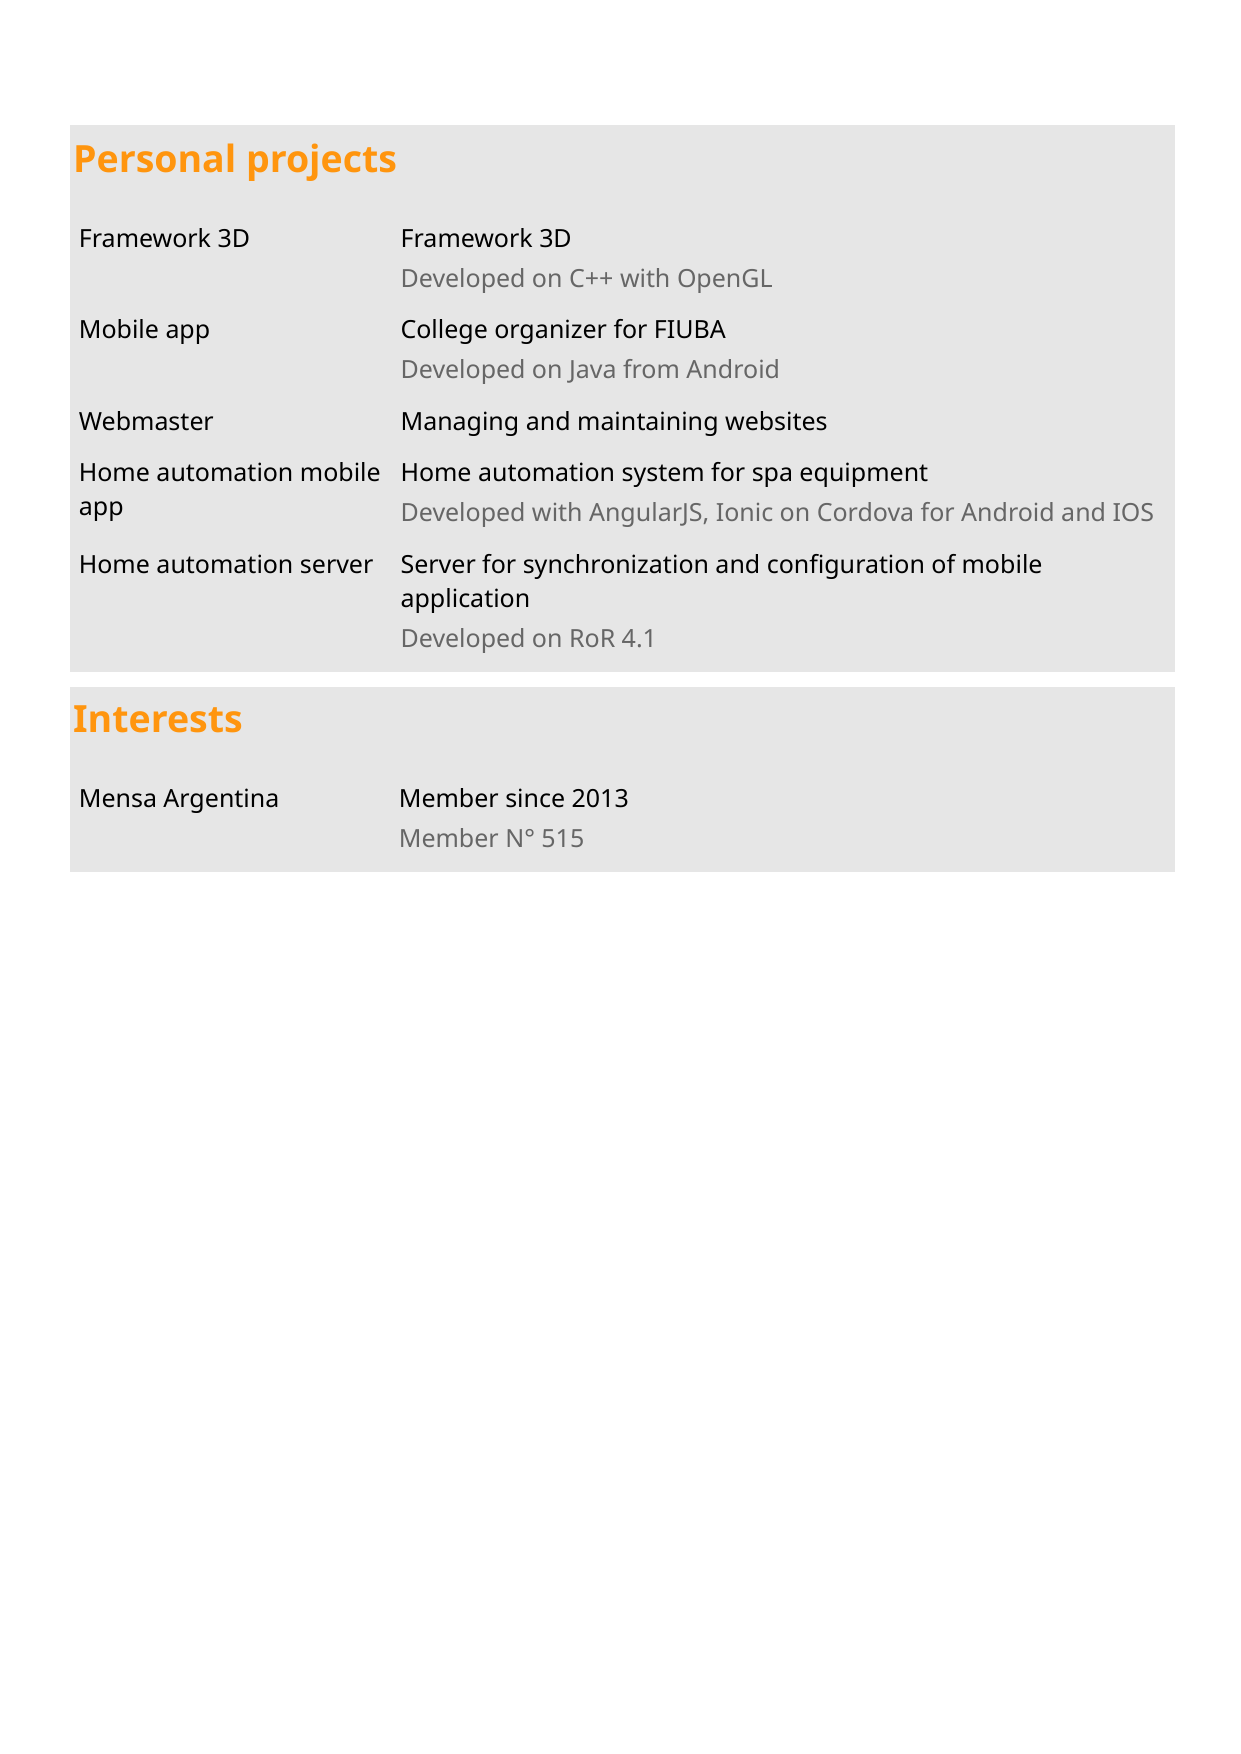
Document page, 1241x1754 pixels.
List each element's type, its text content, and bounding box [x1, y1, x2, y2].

table_header Interests [70, 687, 1175, 872]
table_header Framework 3D Developed on C++ with OpenGL [395, 215, 1172, 306]
table_header Member since 2013 Member N° 515 [393, 775, 1172, 866]
table_cell Home automation mobile app [73, 449, 395, 541]
table_cell Home automation server [73, 541, 395, 666]
table_cell Personal projects [70, 125, 1175, 672]
table_cell Server for synchronization and configuration of mobile application Developed on RoR 4.1 [395, 541, 1172, 666]
table_cell Home automation system for spa equipment Developed with AngularJS, Ionic on Cordova for Android and IOS [395, 449, 1172, 541]
table_header Framework 3D [73, 215, 395, 306]
table_cell Webmaster [73, 398, 395, 449]
table_header Mensa Argentina [73, 775, 393, 866]
table_cell College organizer for FIUBA Developed on Java from Android [395, 306, 1172, 398]
table_cell Mobile app [73, 306, 395, 398]
table_cell Managing and maintaining websites [395, 398, 1172, 449]
